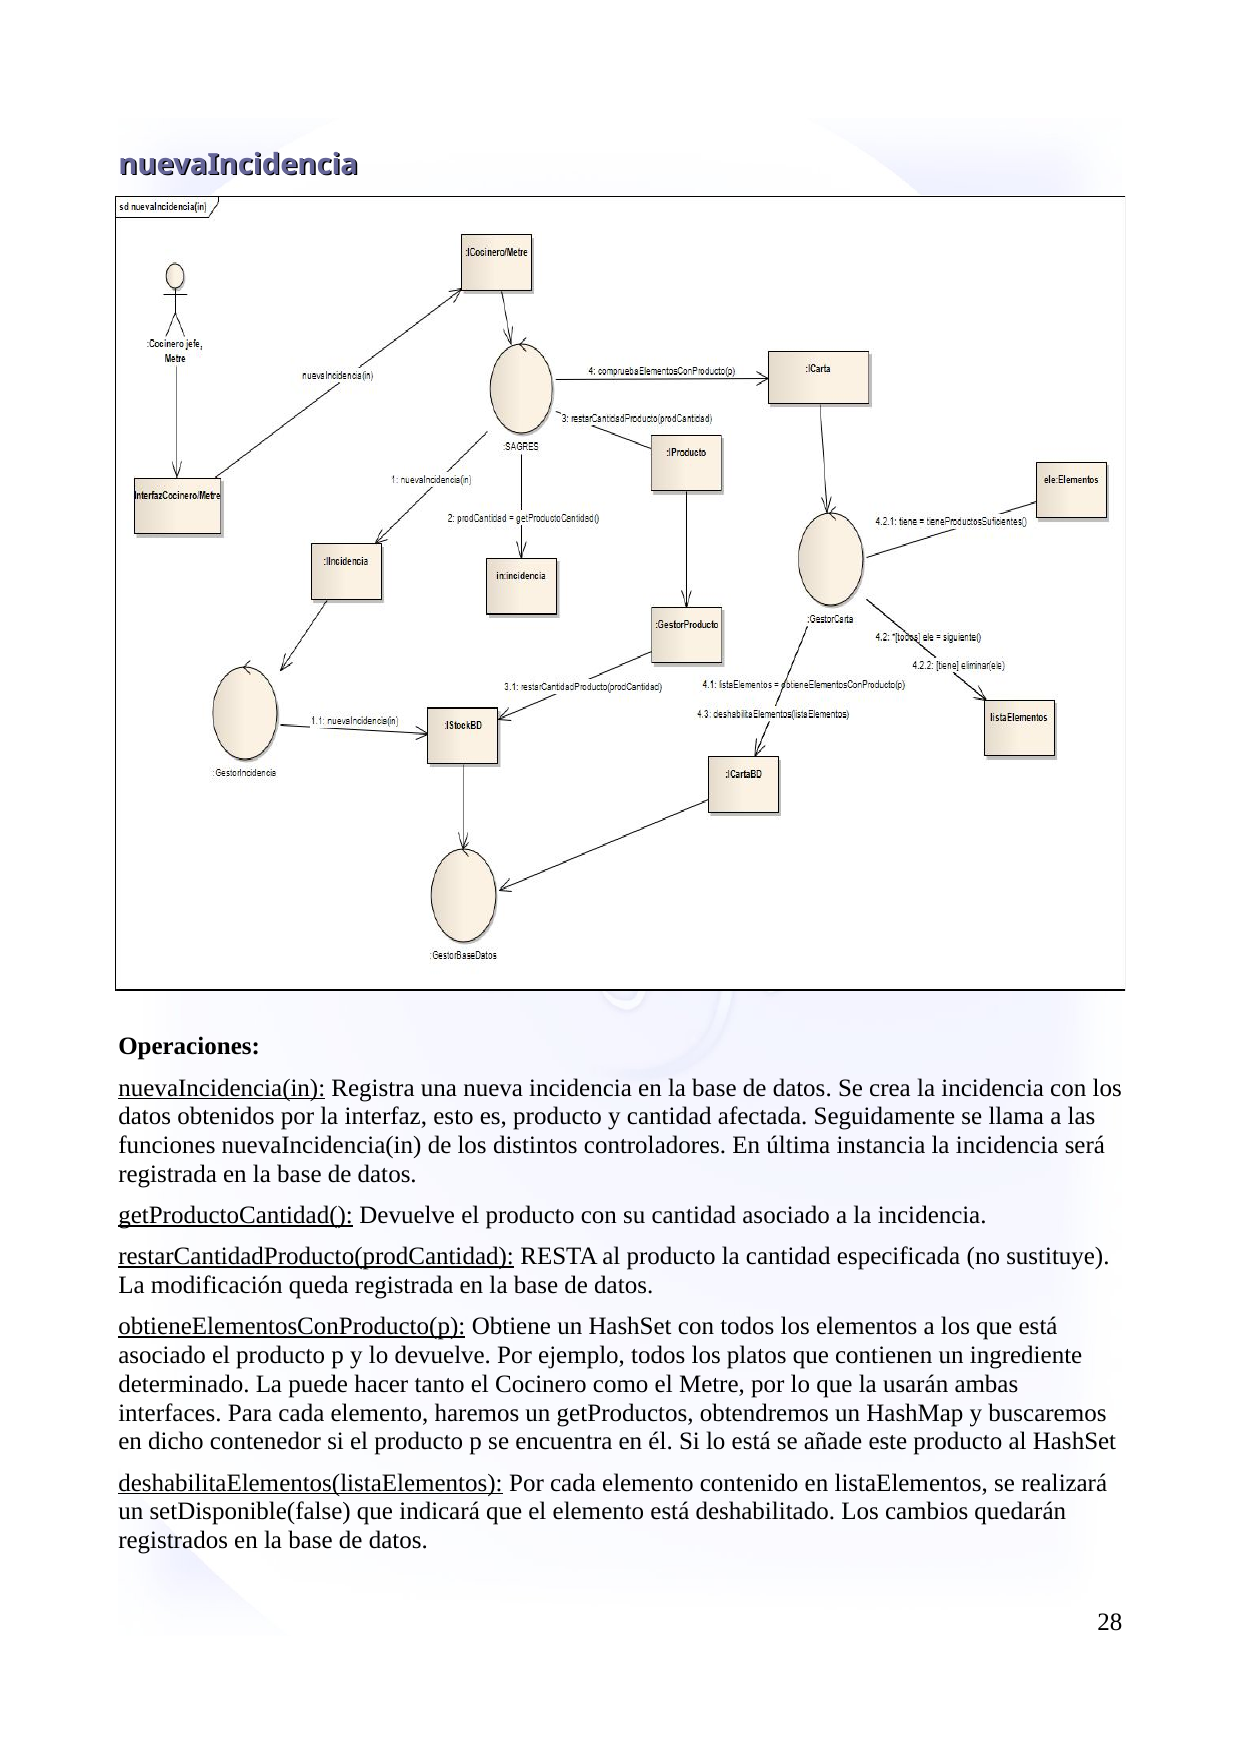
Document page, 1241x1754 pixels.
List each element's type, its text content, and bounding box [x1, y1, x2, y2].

text getProductoCantidad(): Devuelve el producto con su cantidad asociado a la incidencia. [118, 1200, 1122, 1229]
text obtieneElementosConProducto(p): Obtiene un HashSet con todos los elementos a los que está asociado el producto p y lo devuelve. Por ejemplo, todos los platos que contienen un ingrediente determinado. La puede hacer tanto el Cocinero como el Metre, por lo que la usarán ambas interfaces. Para cada elemento, haremos un getProductos, obtendremos un HashMap y buscaremos en dicho contenedor si el producto p se encuentra en él. Si lo está se añade este producto al HashSet [118, 1311, 1122, 1455]
subtitle nuevaIncidencia [118, 143, 1122, 183]
text deshabilitaElementos(listaElementos): Por cada elemento contenido en listaElementos, se realizará un setDisponible(false) que indicará que el elemento está deshabilitado. Los cambios quedarán registrados en la base de datos. [118, 1468, 1122, 1554]
picture [118, 1554, 1122, 1636]
picture [118, 1229, 1122, 1241]
picture [114, 183, 1126, 1031]
picture [118, 118, 1122, 143]
text Operaciones: [118, 1031, 1122, 1060]
picture [118, 1060, 1122, 1073]
picture [118, 1299, 1122, 1311]
text nuevaIncidencia(in): Registra una nueva incidencia en la base de datos. Se crea la incidencia con los datos obtenidos por la interfaz, esto es, producto y cantidad afectada. Seguidamente se llama a las funciones nuevaIncidencia(in) de los distintos controladores. En última instancia la incidencia será registrada en la base de datos. [118, 1073, 1122, 1188]
picture [118, 1455, 1122, 1468]
text restarCantidadProducto(prodCantidad): RESTA al producto la cantidad especificada (no sustituye). La modificación queda registrada en la base de datos. [118, 1241, 1122, 1299]
picture [118, 1188, 1122, 1200]
